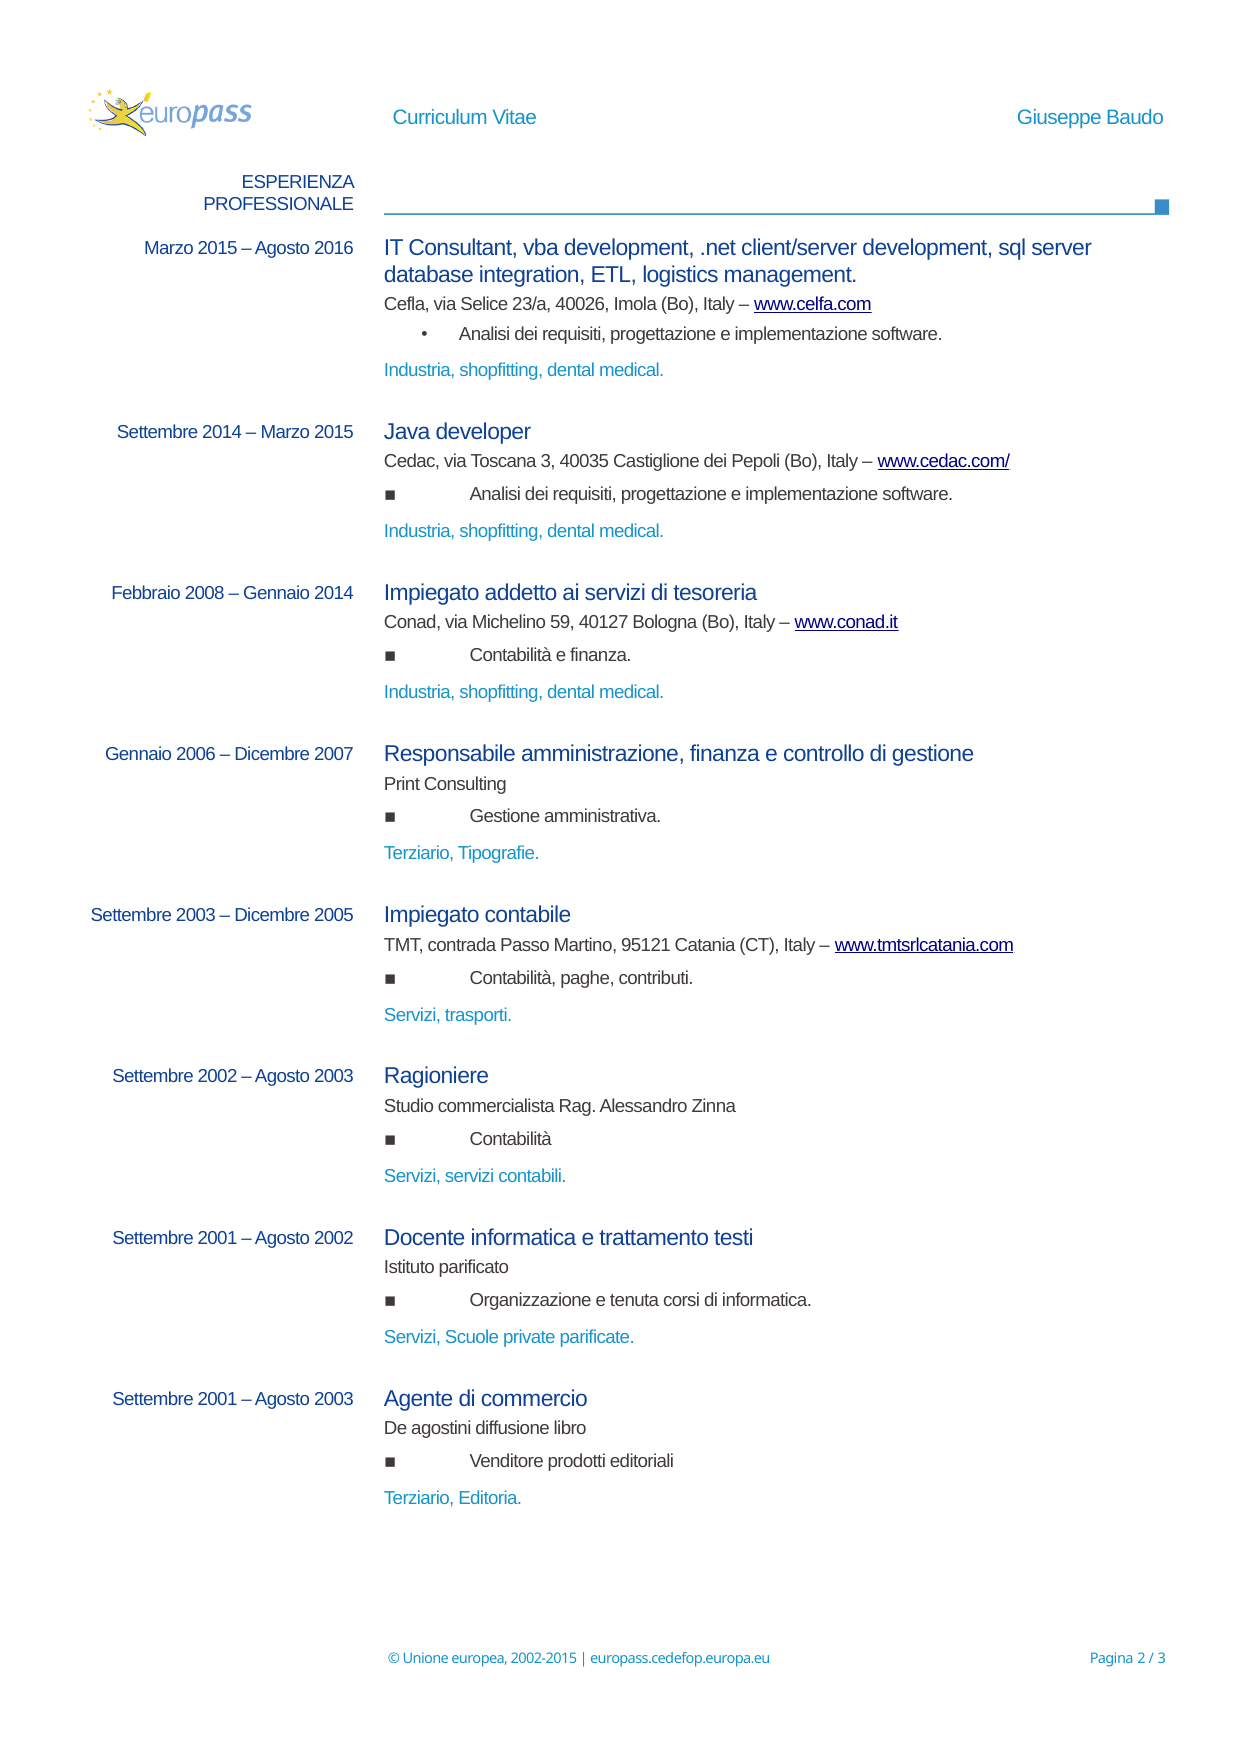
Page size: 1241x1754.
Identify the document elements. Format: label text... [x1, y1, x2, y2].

table_cell Industria, shopfitting, dental medical. [384, 667, 1169, 703]
picture [383, 199, 1170, 215]
table_header Gennaio 2006 – Dicembre 2007 [89, 740, 384, 864]
table_cell Terziario, Tipografie. [384, 828, 1169, 864]
table_cell Servizi, servizi contabili. [384, 1151, 1169, 1186]
table_cell Istituto parificato [384, 1250, 1169, 1286]
table_cell Industria, shopfitting, dental medical. [384, 506, 1169, 541]
table_header Settembre 2001 – Agosto 2003 [89, 1385, 384, 1508]
table_header [384, 171, 1169, 199]
table_header Settembre 2003 – Dicembre 2005 [89, 901, 384, 1025]
table_cell Gestione amministrativa. [384, 803, 1169, 828]
table_cell Conad, via Michelino 59, 40127 Bologna (Bo), Italy – www.conad.it [384, 605, 1169, 642]
table_cell Print Consulting [384, 766, 1169, 803]
table_header Impiegato contabile [384, 901, 1169, 928]
table_header Ragioniere [384, 1063, 1169, 1089]
table_header Settembre 2014 – Marzo 2015 [89, 418, 384, 541]
table_header Marzo 2015 – Agosto 2016 [89, 234, 384, 380]
table_cell Industria, shopfitting, dental medical. [384, 345, 1169, 380]
table_header Java developer [384, 418, 1169, 444]
table_header Febbraio 2008 – Gennaio 2014 [89, 579, 384, 703]
table_cell Cedac, via Toscana 3, 40035 Castiglione dei Pepoli (Bo), Italy – www.cedac.com/ [384, 444, 1169, 481]
table_cell Contabilità e finanza. [384, 642, 1169, 667]
table_cell Terziario, Editoria. [384, 1473, 1169, 1508]
picture [88, 88, 252, 136]
table_cell TMT, contrada Passo Martino, 95121 Catania (CT), Italy – www.tmtsrlcatania.com [384, 928, 1169, 964]
table_header Settembre 2002 – Agosto 2003 [89, 1063, 384, 1186]
table_cell De agostini diffusione libro [384, 1411, 1169, 1447]
table_header Docente informatica e trattamento testi [384, 1224, 1169, 1250]
table_cell Analisi dei requisiti, progettazione e implementazione software. [384, 323, 1169, 345]
table_cell Studio commercialista Rag. Alessandro Zinna [384, 1089, 1169, 1125]
table_cell Contabilità [384, 1125, 1169, 1151]
table_cell Servizi, Scuole private parificate. [384, 1312, 1169, 1347]
table_cell Analisi dei requisiti, progettazione e implementazione software. [384, 481, 1169, 506]
table_header Responsabile amministrazione, finanza e controllo di gestione [384, 740, 1169, 766]
table_header Agente di commercio [384, 1385, 1169, 1411]
table_header Impiegato addetto ai servizi di tesoreria [384, 579, 1169, 605]
table_cell Organizzazione e tenuta corsi di informatica. [384, 1286, 1169, 1312]
table_header ESPERIENZA PROFESSIONALE [89, 171, 384, 214]
table_header Settembre 2001 – Agosto 2002 [89, 1224, 384, 1347]
table_header IT Consultant, vba development, .net client/server development, sql server database integration, ETL, logistics management. [384, 234, 1169, 287]
table_cell Servizi, trasporti. [384, 990, 1169, 1025]
table_cell Contabilità, paghe, contributi. [384, 964, 1169, 989]
table_cell Cefla, via Selice 23/a, 40026, Imola (Bo), Italy – www.celfa.com [384, 287, 1169, 323]
table_cell Venditore prodotti editoriali [384, 1448, 1169, 1473]
